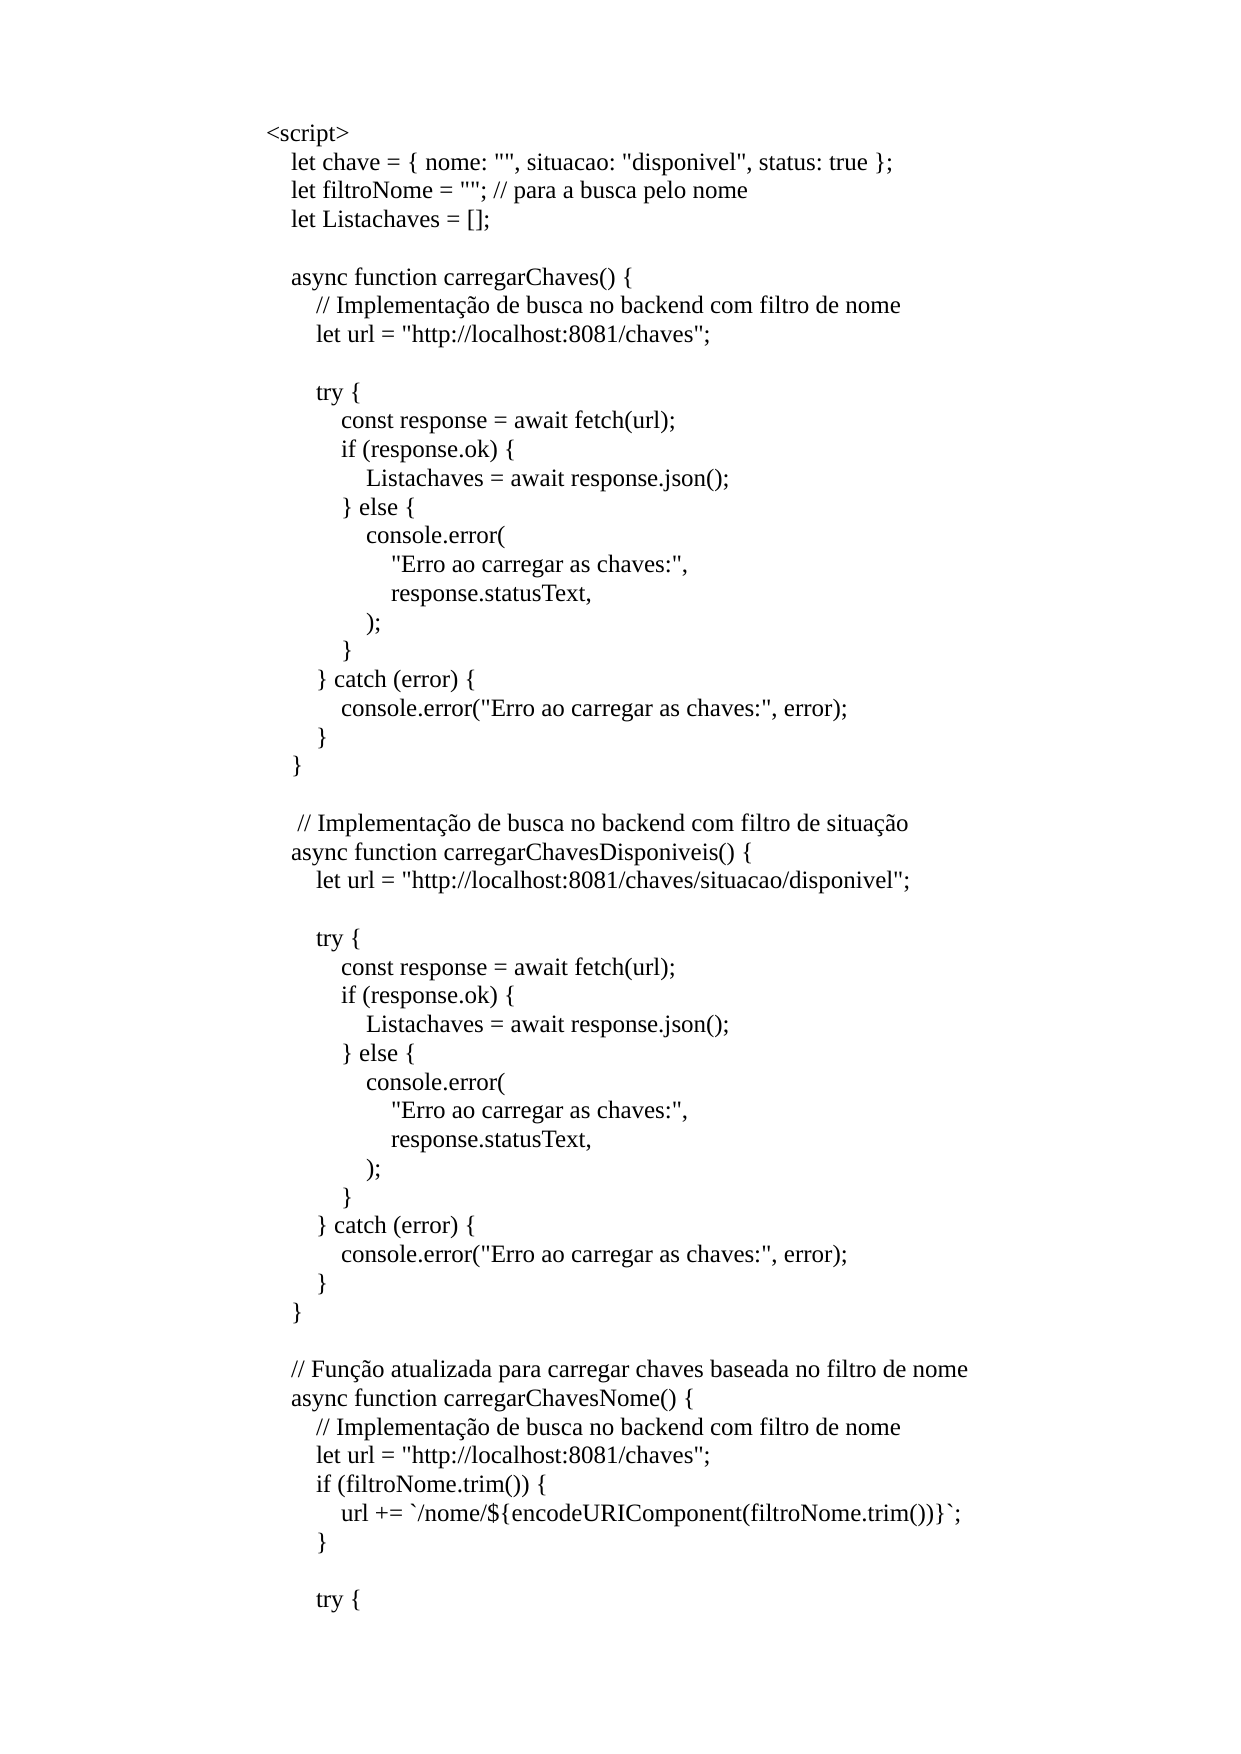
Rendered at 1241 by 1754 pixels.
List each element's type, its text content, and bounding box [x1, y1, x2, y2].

text response.statusText, [266, 578, 1122, 607]
text console.error( [266, 1067, 1122, 1096]
text } [266, 1268, 1122, 1297]
text Listachaves = await response.json(); [266, 1009, 1122, 1038]
text response.statusText, [266, 1124, 1122, 1153]
text } else { [266, 1038, 1122, 1067]
text console.error( [266, 521, 1122, 549]
text } [266, 1297, 1122, 1326]
text let url = "http://localhost:8081/chaves"; [266, 319, 1122, 348]
text ); [266, 1153, 1122, 1182]
text } catch (error) { [266, 664, 1122, 693]
text } [266, 1527, 1122, 1556]
text const response = await fetch(url); [266, 952, 1122, 981]
text try { [266, 1584, 1122, 1613]
text let Listachaves = []; [266, 204, 1122, 233]
text Listachaves = await response.json(); [266, 463, 1122, 492]
text let chave = { nome: "", situacao: "disponivel", status: true }; [266, 147, 1122, 176]
text } [266, 636, 1122, 664]
text if (response.ok) { [266, 434, 1122, 463]
text const response = await fetch(url); [266, 406, 1122, 434]
text } [266, 1182, 1122, 1211]
text console.error("Erro ao carregar as chaves:", error); [266, 693, 1122, 722]
text "Erro ao carregar as chaves:", [266, 549, 1122, 578]
text // Implementação de busca no backend com filtro de nome [266, 1412, 1122, 1441]
text if (filtroNome.trim()) { [266, 1469, 1122, 1498]
text try { [266, 377, 1122, 406]
text console.error("Erro ao carregar as chaves:", error); [266, 1239, 1122, 1268]
text } else { [266, 492, 1122, 521]
text } [266, 722, 1122, 751]
text let filtroNome = ""; // para a busca pelo nome [266, 176, 1122, 204]
text async function carregarChavesDisponiveis() { [266, 837, 1122, 866]
text try { [266, 923, 1122, 952]
text let url = "http://localhost:8081/chaves/situacao/disponivel"; [266, 866, 1122, 894]
text async function carregarChaves() { [266, 262, 1122, 291]
text url += `/nome/${encodeURIComponent(filtroNome.trim())}`; [266, 1498, 1122, 1527]
text if (response.ok) { [266, 981, 1122, 1009]
text } [266, 751, 1122, 779]
text // Implementação de busca no backend com filtro de nome [266, 291, 1122, 319]
text ); [266, 607, 1122, 636]
text <script> [266, 118, 1122, 147]
text // Implementação de busca no backend com filtro de situação [266, 808, 1122, 837]
text } catch (error) { [266, 1211, 1122, 1239]
text async function carregarChavesNome() { [266, 1383, 1122, 1412]
text // Função atualizada para carregar chaves baseada no filtro de nome [266, 1354, 1122, 1383]
text "Erro ao carregar as chaves:", [266, 1096, 1122, 1124]
text let url = "http://localhost:8081/chaves"; [266, 1441, 1122, 1469]
